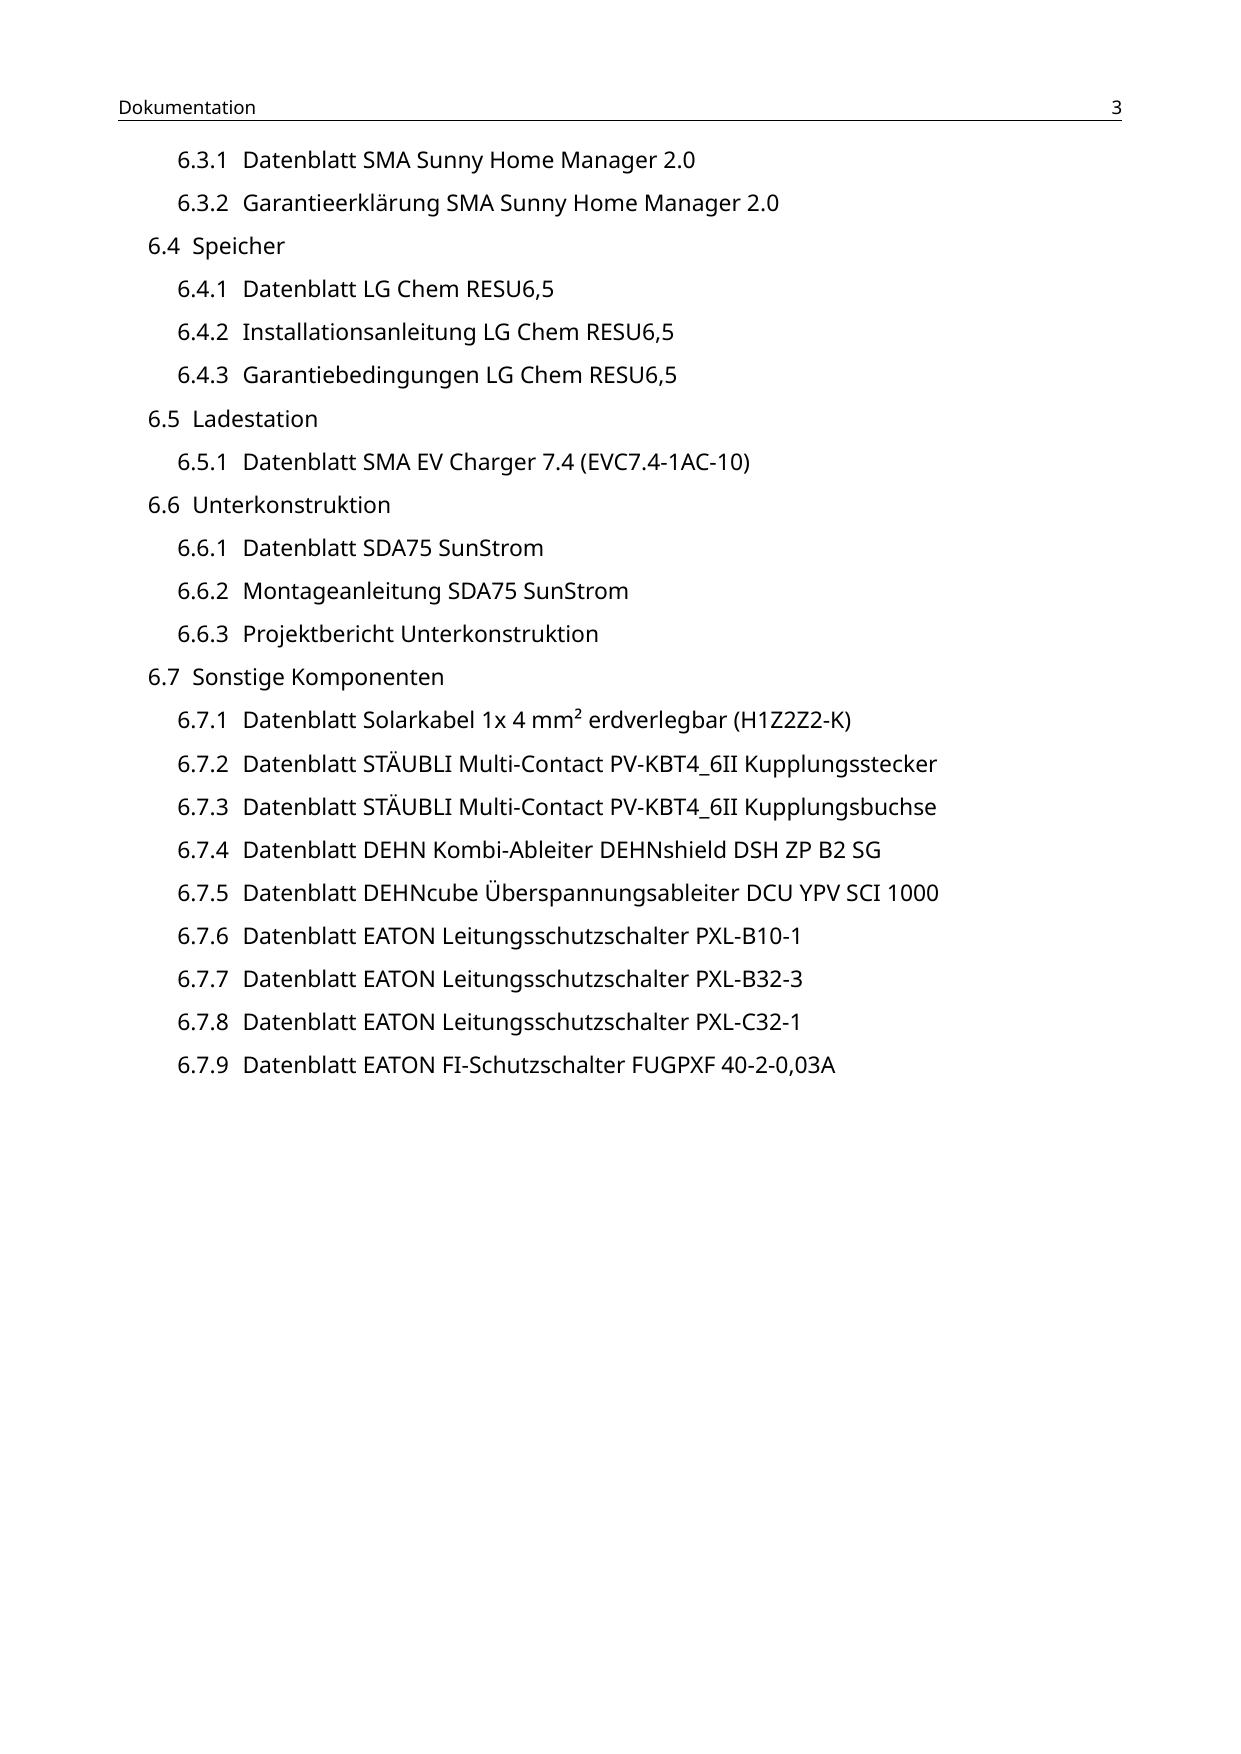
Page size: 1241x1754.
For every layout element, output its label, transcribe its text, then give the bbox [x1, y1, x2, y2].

text 6.4.3 Garantiebedingungen LG Chem RESU6,5 [177, 359, 1122, 391]
text 6.5 Ladestation [148, 402, 1122, 434]
text 6.4.2 Installationsanleitung LG Chem RESU6,5 [177, 316, 1122, 347]
text 6.7.6 Datenblatt EATON Leitungsschutzschalter PXL-B10-1 [177, 920, 1122, 951]
text 6.6.3 Projektbericht Unterkonstruktion [177, 618, 1122, 649]
text 6.7.9 Datenblatt EATON FI-Schutzschalter FUGPXF 40-2-0,03A [177, 1049, 1122, 1081]
text 6.7.5 Datenblatt DEHNcube Überspannungsableiter DCU YPV SCI 1000 [177, 877, 1122, 908]
text 6.3.1 Datenblatt SMA Sunny Home Manager 2.0 [177, 144, 1122, 175]
text 6.6.2 Montageanleitung SDA75 SunStrom [177, 575, 1122, 606]
text 6.5.1 Datenblatt SMA EV Charger 7.4 (EVC7.4-1AC-10) [177, 446, 1122, 477]
text 6.6 Unterkonstruktion [148, 489, 1122, 520]
text 6.7.4 Datenblatt DEHN Kombi-Ableiter DEHNshield DSH ZP B2 SG [177, 834, 1122, 865]
text 6.7.2 Datenblatt STÄUBLI Multi-Contact PV-KBT4_6II Kupplungsstecker [177, 747, 1122, 779]
text 6.6.1 Datenblatt SDA75 SunStrom [177, 532, 1122, 563]
text 6.3.2 Garantieerklärung SMA Sunny Home Manager 2.0 [177, 187, 1122, 218]
text 6.4.1 Datenblatt LG Chem RESU6,5 [177, 273, 1122, 304]
text 6.7 Sonstige Komponenten [148, 661, 1122, 692]
text 6.4 Speicher [148, 230, 1122, 261]
text 6.7.8 Datenblatt EATON Leitungsschutzschalter PXL-C32-1 [177, 1006, 1122, 1037]
text 6.7.7 Datenblatt EATON Leitungsschutzschalter PXL-B32-3 [177, 963, 1122, 994]
text 6.7.3 Datenblatt STÄUBLI Multi-Contact PV-KBT4_6II Kupplungsbuchse [177, 791, 1122, 822]
text 6.7.1 Datenblatt Solarkabel 1x 4 mm² erdverlegbar (H1Z2Z2-K) [177, 704, 1122, 736]
